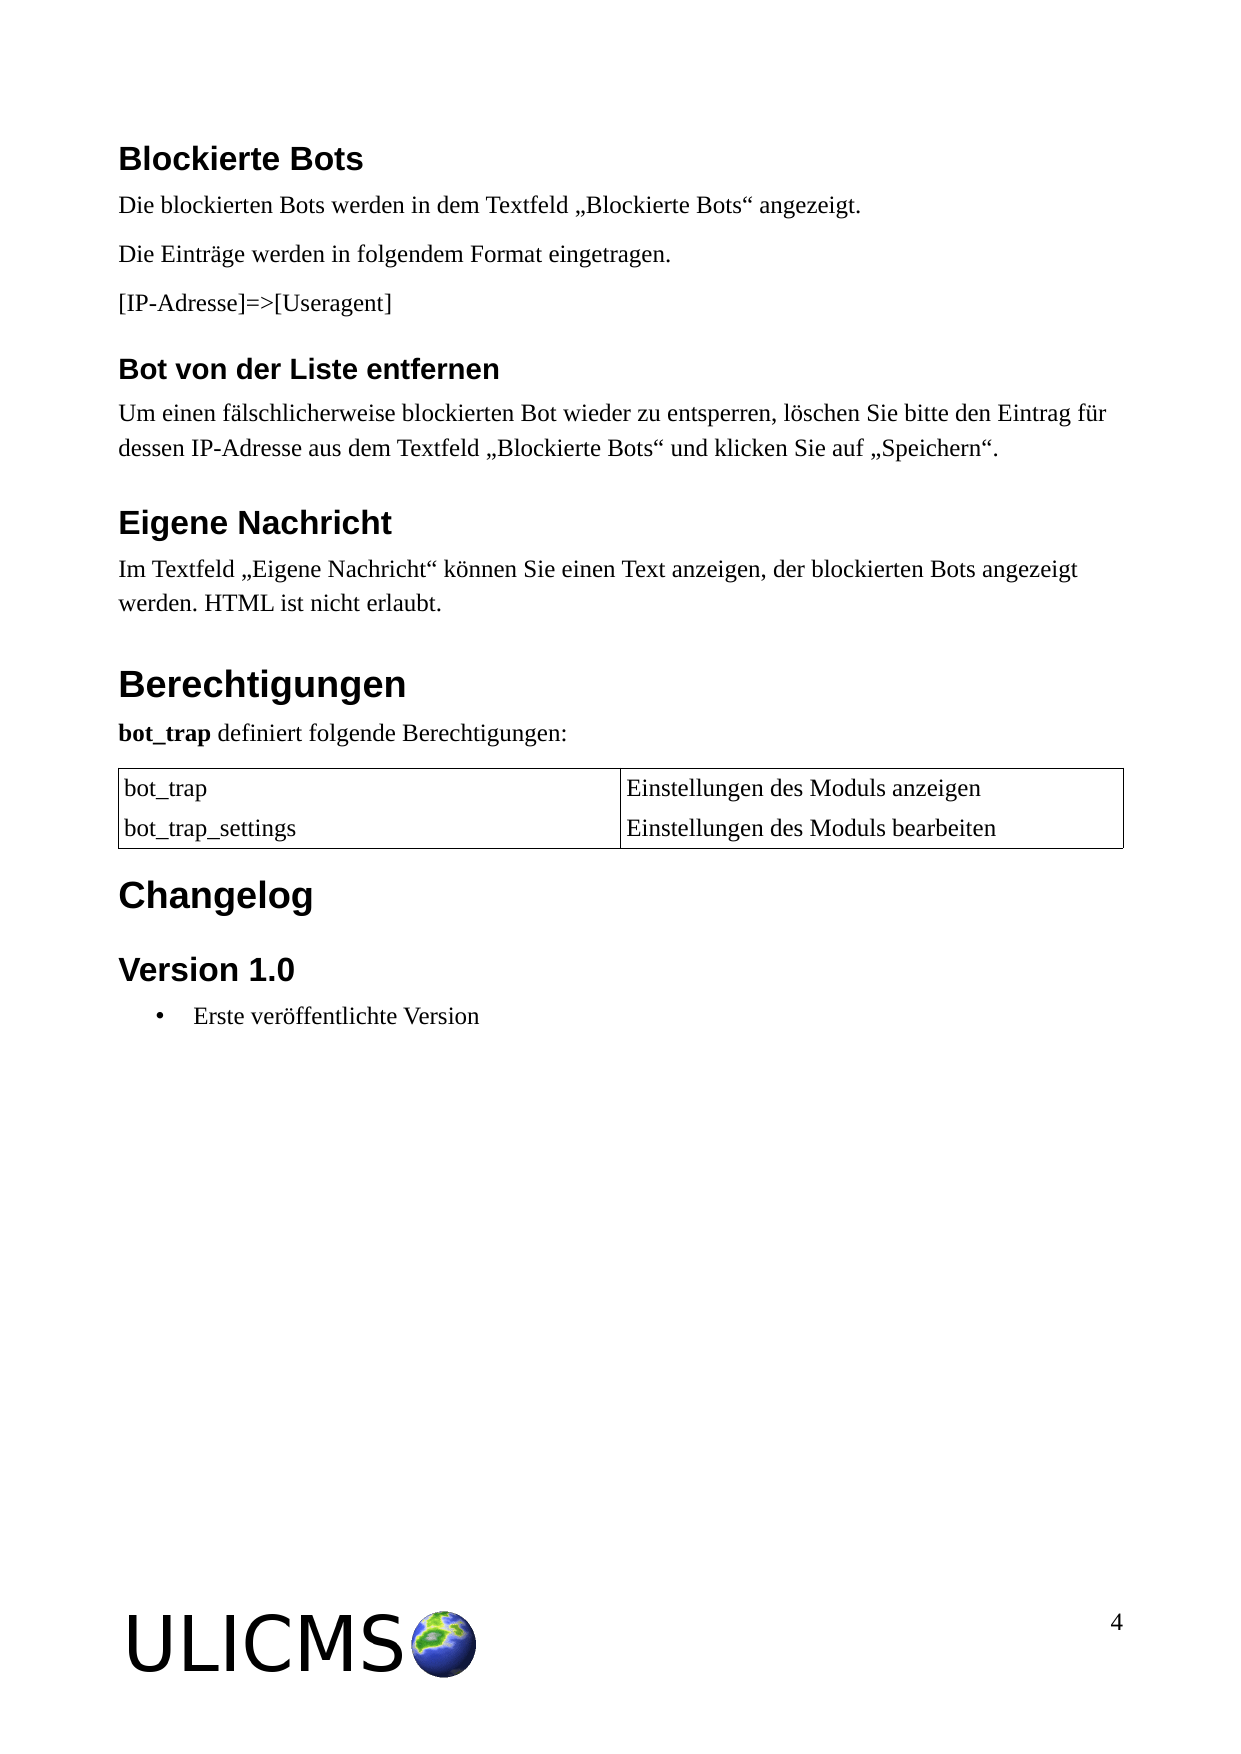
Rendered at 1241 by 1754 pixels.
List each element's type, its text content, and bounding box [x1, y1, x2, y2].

table_cell Einstellungen des Moduls bearbeiten [621, 808, 1123, 848]
text Die Einträge werden in folgendem Format eingetragen. [118, 239, 1123, 268]
text [IP-Adresse]=>[Useragent] [118, 288, 1123, 317]
table_header Einstellungen des Moduls anzeigen [621, 769, 1123, 808]
text Die blockierten Bots werden in dem Textfeld „Blockierte Bots“ angezeigt. [118, 190, 1123, 219]
subtitle Eigene Nachricht [118, 502, 1123, 541]
subtitle Bot von der Liste entfernen [118, 352, 1123, 386]
subtitle Changelog [118, 873, 1123, 917]
table_cell bot_trap_settings [119, 808, 620, 848]
text Um einen fälschlicherweise blockierten Bot wieder zu entsperren, löschen Sie bitte den Eintrag für dessen IP-Adresse aus dem Textfeld „Blockierte Bots“ und klicken Sie auf „Speichern“. [118, 398, 1123, 461]
subtitle Blockierte Bots [118, 139, 1123, 178]
subtitle Berechtigungen [118, 662, 1123, 706]
subtitle Version 1.0 [118, 950, 1123, 989]
table_header bot_trap [119, 769, 620, 808]
picture [118, 1607, 479, 1681]
text bot_trap definiert folgende Berechtigungen: [118, 718, 1123, 747]
list Erste veröffentlichte Version [156, 1001, 1123, 1030]
text Im Textfeld „Eigene Nachricht“ können Sie einen Text anzeigen, der blockierten Bots angezeigt werden. HTML ist nicht erlaubt. [118, 554, 1123, 617]
